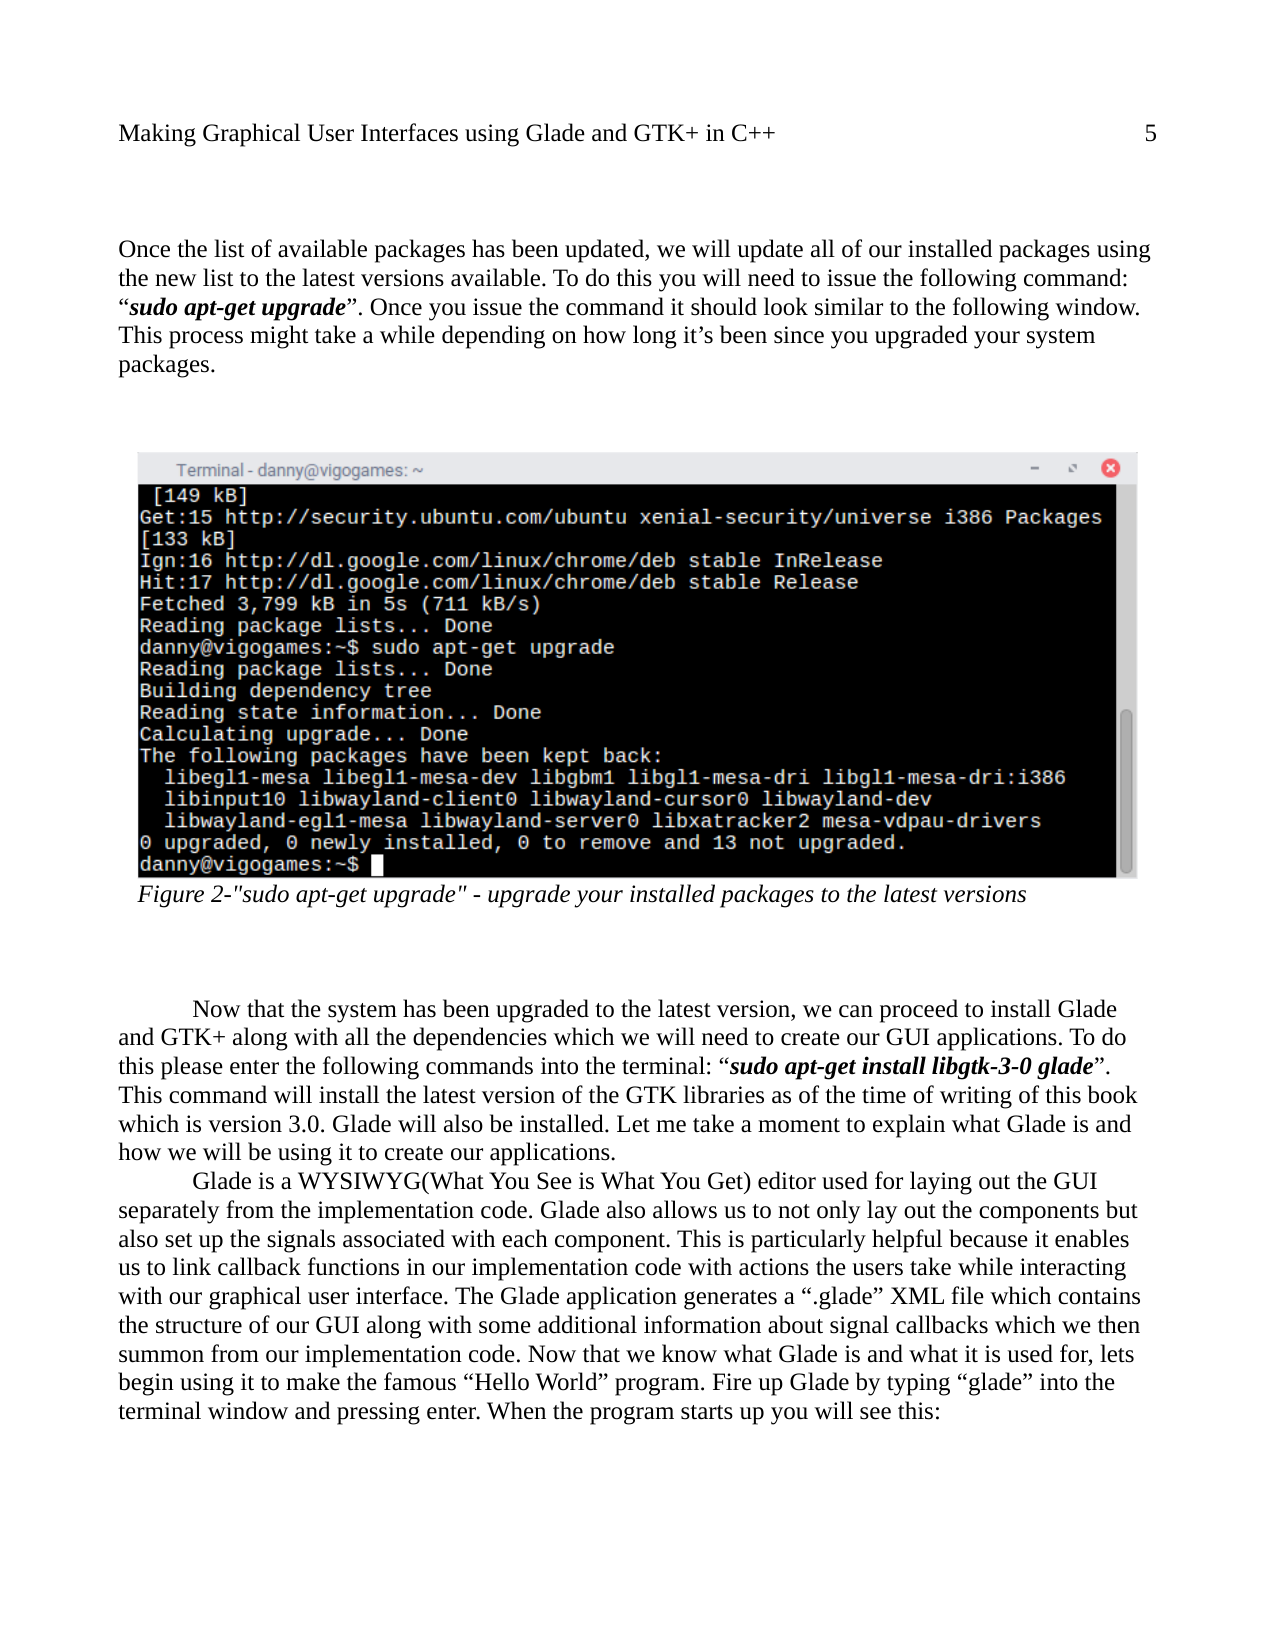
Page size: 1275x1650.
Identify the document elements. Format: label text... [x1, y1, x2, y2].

picture [137, 452, 1138, 879]
text Now that the system has been upgraded to the latest version, we can proceed to install Glade and GTK+ along with all the dependencies which we will need to create our GUI applications. To do this please enter the following commands into the terminal: “sudo apt-get install libgtk-3-0 glade”. This command will install the latest version of the GTK libraries as of the time of writing of this book which is version 3.0. Glade will also be installed. Let me take a moment to explain what Glade is and how we will be using it to create our applications. [118, 994, 1157, 1166]
text Figure 2-"sudo apt-get upgrade" - upgrade your installed packages to the latest versions [137, 879, 1138, 907]
text Once the list of available packages has been updated, we will update all of our installed packages using the new list to the latest versions available. To do this you will need to issue the following command: “sudo apt-get upgrade”. Once you issue the command it should look similar to the following window. This process might take a while depending on how long it’s been since you upgraded your system packages. [118, 234, 1157, 378]
text Glade is a WYSIWYG(What You See is What You Get) editor used for laying out the GUI separately from the implementation code. Glade also allows us to not only lay out the components but also set up the signals associated with each component. This is particularly helpful because it enables us to link callback functions in our implementation code with actions the users take while interacting with our graphical user interface. The Glade application generates a “.glade” XML file which contains the structure of our GUI along with some additional information about signal callbacks which we then summon from our implementation code. Now that we know what Glade is and what it is used for, lets begin using it to make the famous “Hello World” program. Fire up Glade by typing “glade” into the terminal window and pressing enter. When the program starts up you will see this: [118, 1166, 1157, 1425]
